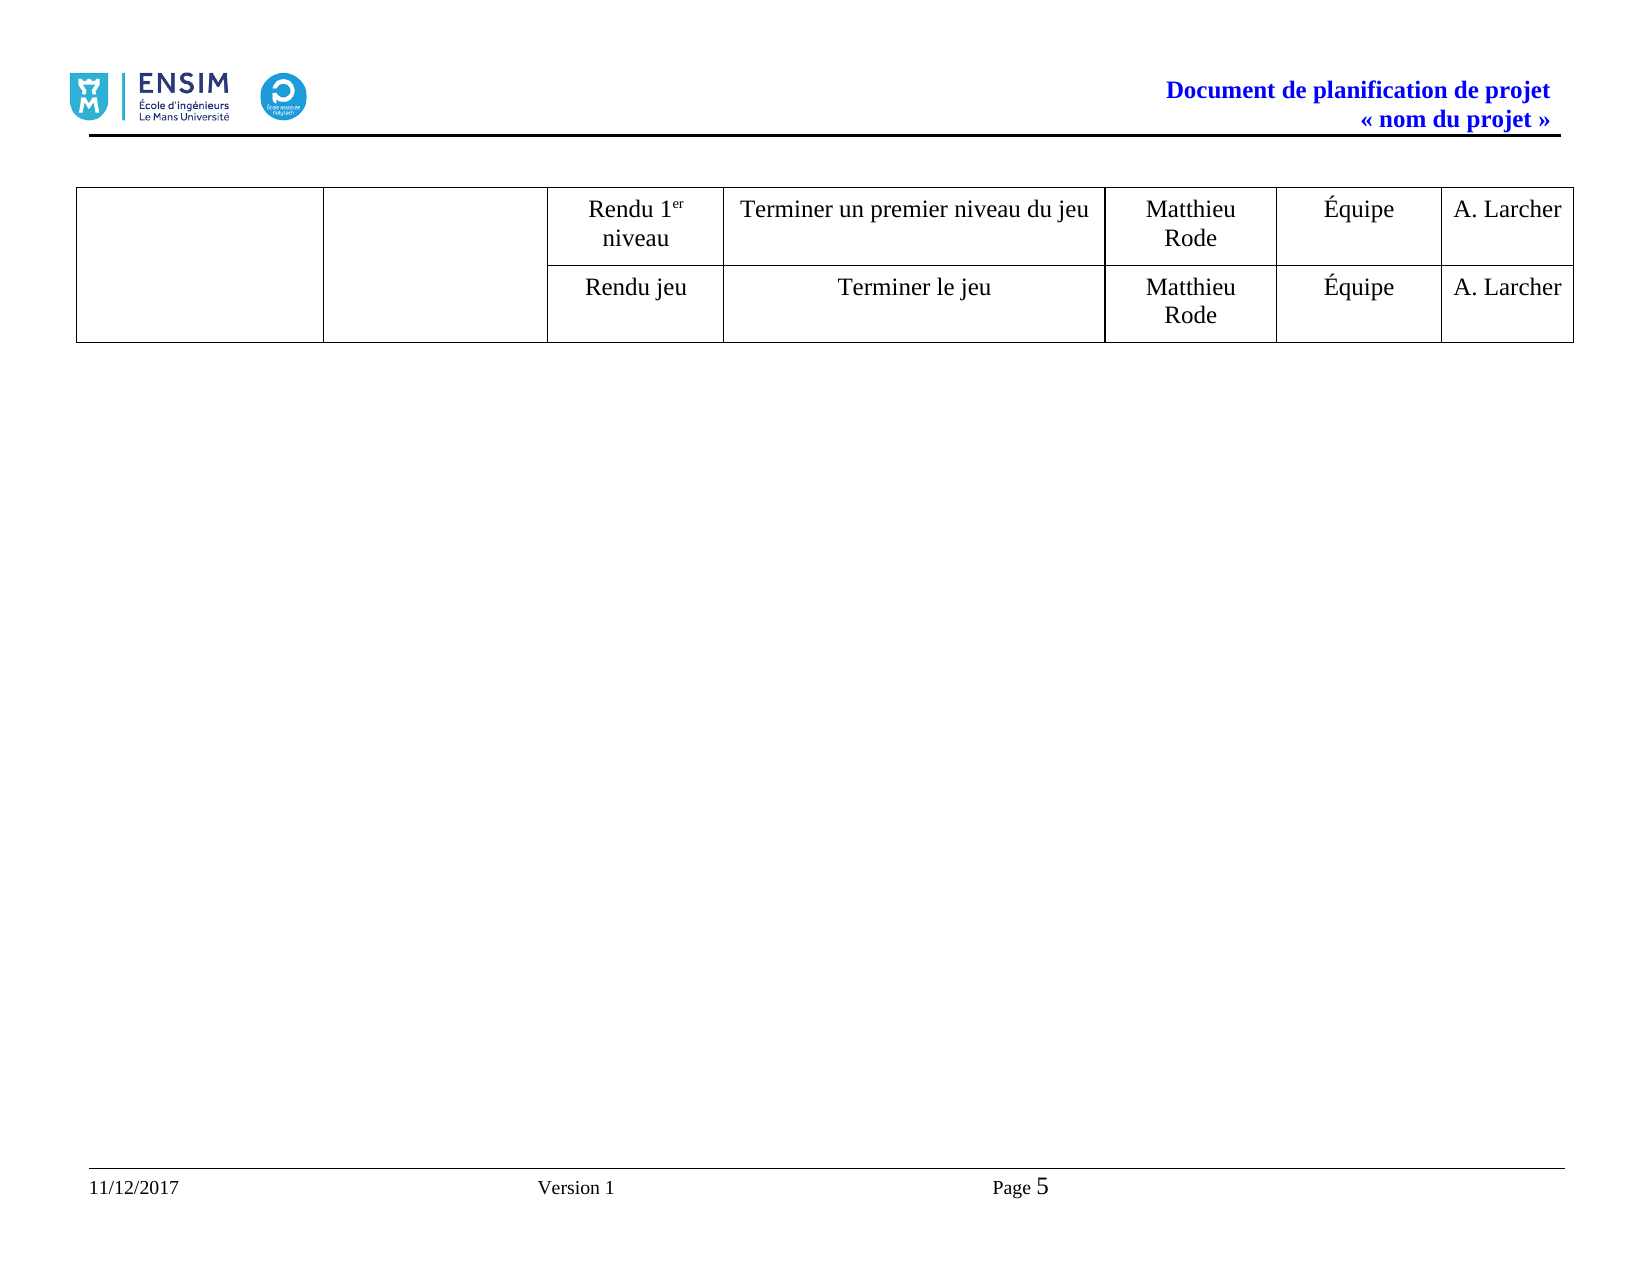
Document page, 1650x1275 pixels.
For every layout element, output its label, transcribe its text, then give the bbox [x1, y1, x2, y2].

table_cell Rendu 1er niveau [548, 188, 723, 264]
table_cell Terminer le jeu [724, 266, 1104, 342]
table_cell Équipe [1277, 266, 1441, 342]
table_cell A. Larcher [1442, 266, 1573, 342]
table_cell A. Larcher [1442, 188, 1573, 264]
table_cell Matthieu Rode [1106, 188, 1276, 264]
picture [58, 63, 320, 129]
table_cell Rendu jeu [548, 266, 723, 342]
table_cell [324, 188, 547, 342]
table_cell Matthieu Rode [1106, 266, 1276, 342]
table_cell Terminer un premier niveau du jeu [724, 188, 1104, 264]
table_cell Équipe [1277, 188, 1441, 264]
table_cell [77, 188, 323, 342]
